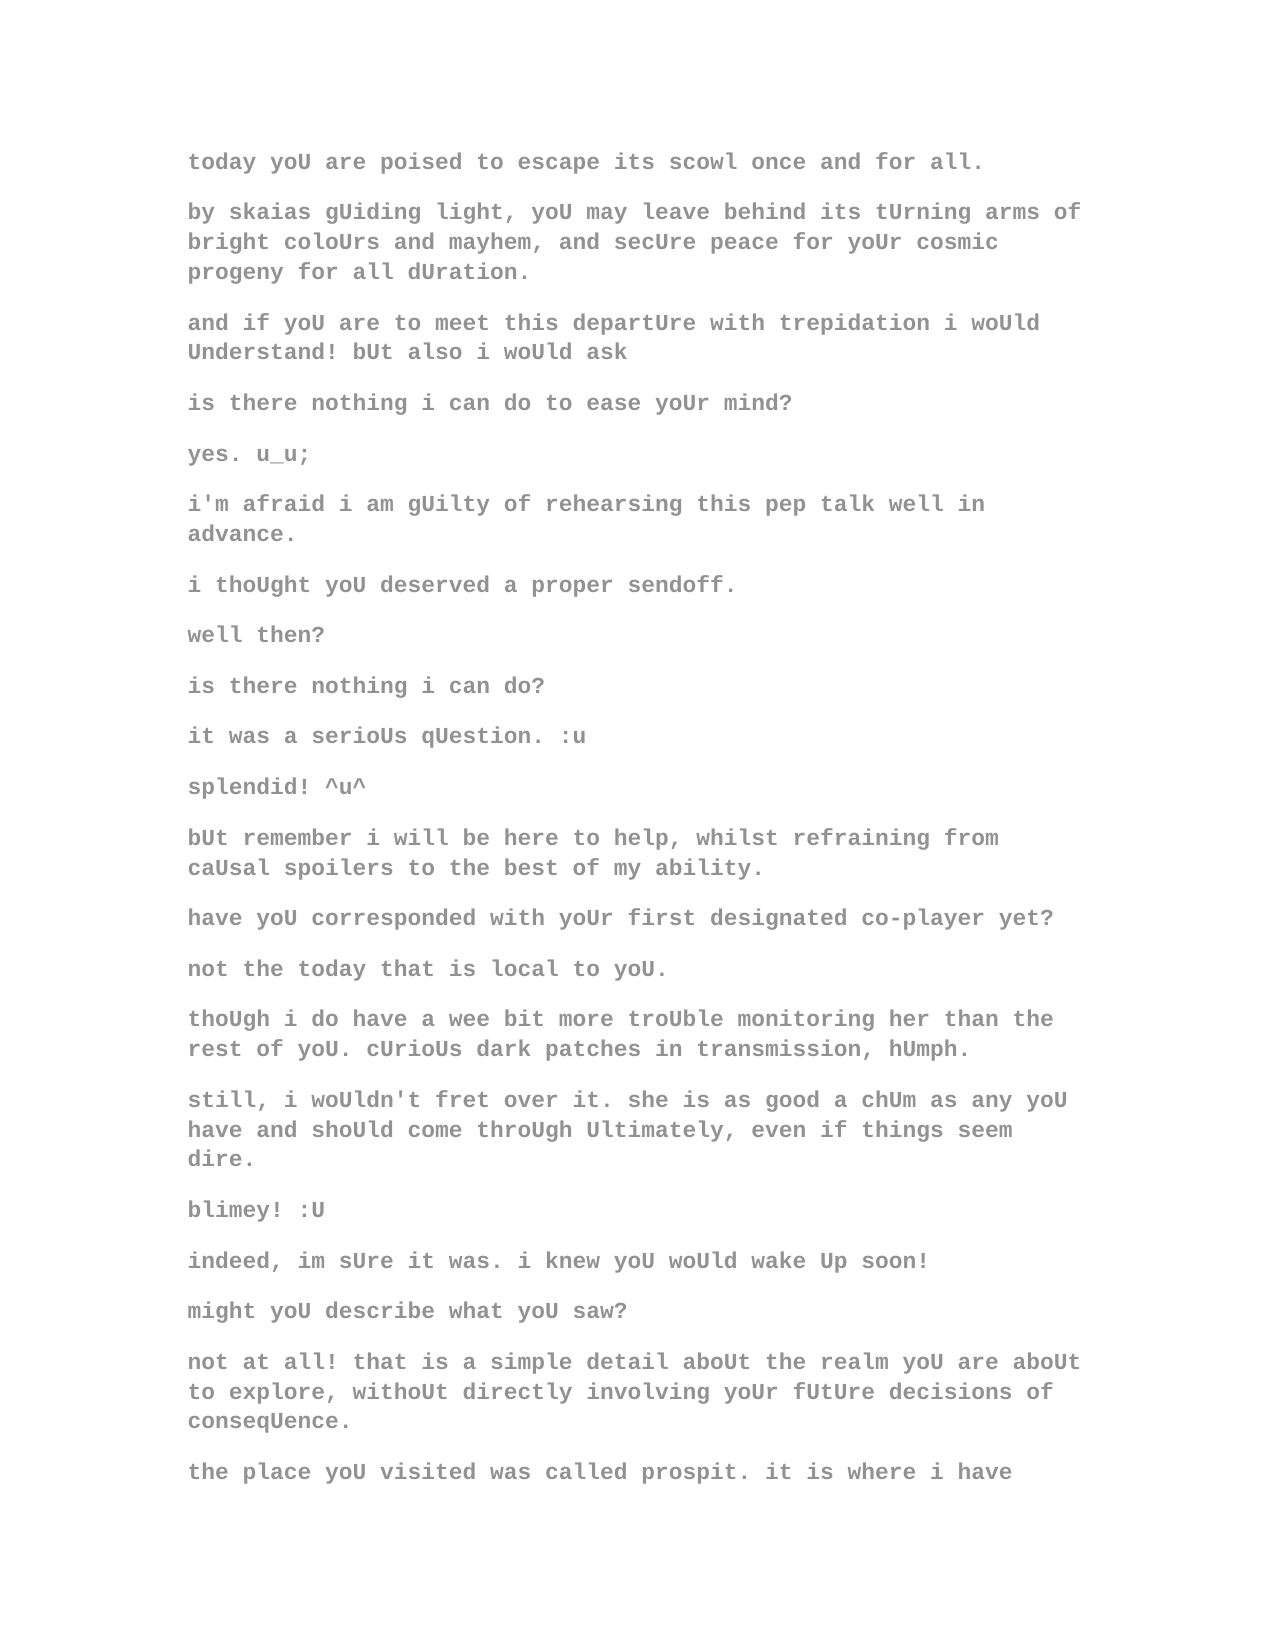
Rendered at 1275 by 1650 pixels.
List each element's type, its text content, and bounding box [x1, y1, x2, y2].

text not the today that is local to yoU. [187, 957, 1087, 983]
text bUt remember i will be here to help, whilst refraining from caUsal spoilers to the best of my ability. [187, 826, 1087, 882]
text is there nothing i can do? [187, 674, 1087, 700]
text the place yoU visited was called prospit. it is where i have [187, 1460, 1087, 1486]
text might yoU describe what yoU saw? [187, 1299, 1087, 1326]
text not at all! that is a simple detail aboUt the realm yoU are aboUt to explore, withoUt directly involving yoUr fUtUre decisions of conseqUence. [187, 1350, 1087, 1436]
text splendid! ^u^ [187, 775, 1087, 801]
text it was a serioUs qUestion. :u [187, 725, 1087, 751]
text indeed, im sUre it was. i knew yoU woUld wake Up soon! [187, 1249, 1087, 1275]
text by skaias gUiding light, yoU may leave behind its tUrning arms of bright coloUrs and mayhem, and secUre peace for yoUr cosmic progeny for all dUration. [187, 201, 1087, 286]
text is there nothing i can do to ease yoUr mind? [187, 391, 1087, 417]
text i thoUght yoU deserved a proper sendoff. [187, 573, 1087, 599]
text well then? [187, 623, 1087, 649]
text thoUgh i do have a wee bit more troUble monitoring her than the rest of yoU. cUrioUs dark patches in transmission, hUmph. [187, 1008, 1087, 1063]
text yes. u_u; [187, 442, 1087, 468]
text i'm afraid i am gUilty of rehearsing this pep talk well in advance. [187, 492, 1087, 548]
text have yoU corresponded with yoUr first designated co-player yet? [187, 906, 1087, 932]
text and if yoU are to meet this departUre with trepidation i woUld Understand! bUt also i woUld ask [187, 311, 1087, 367]
text still, i woUldn't fret over it. she is as good a chUm as any yoU have and shoUld come throUgh Ultimately, even if things seem dire. [187, 1088, 1087, 1174]
text today yoU are poised to escape its scowl once and for all. [187, 150, 1087, 176]
text blimey! :U [187, 1198, 1087, 1224]
